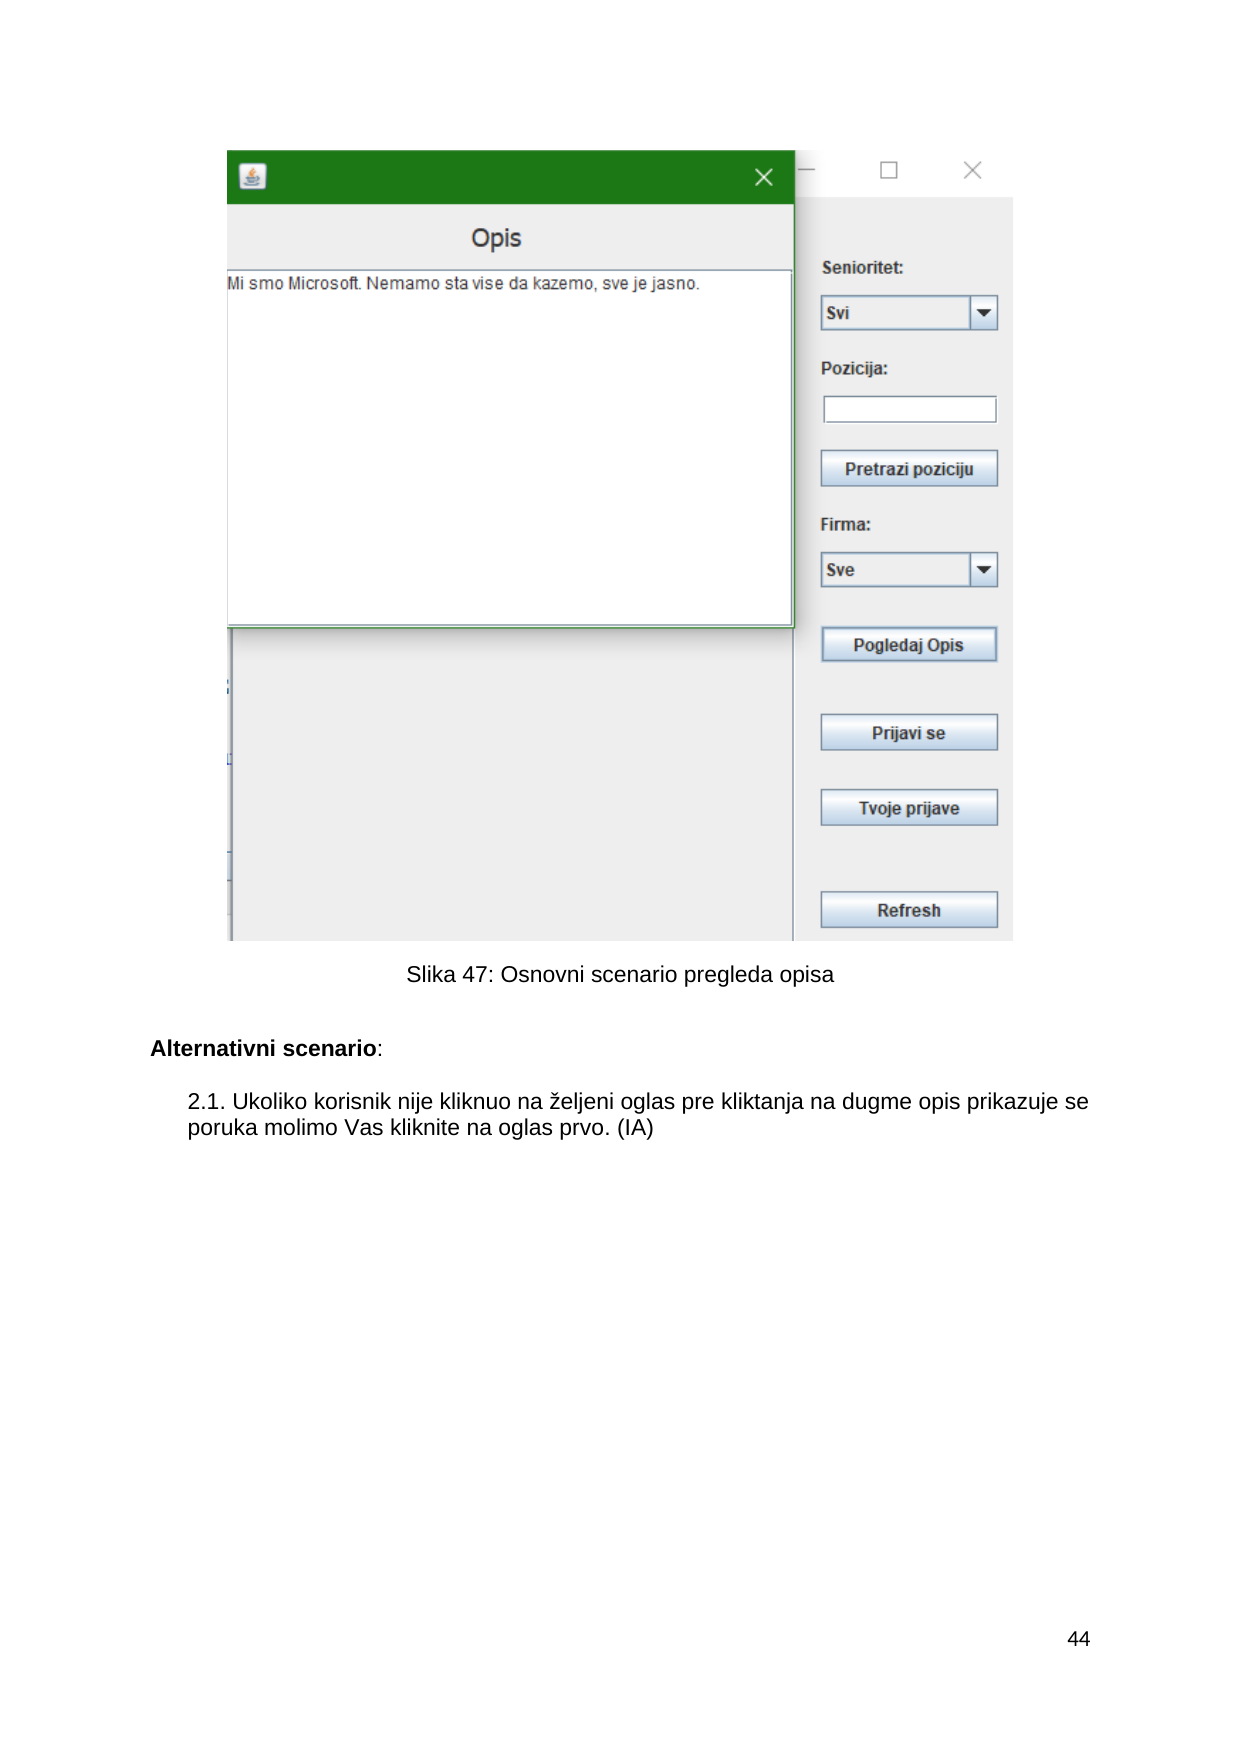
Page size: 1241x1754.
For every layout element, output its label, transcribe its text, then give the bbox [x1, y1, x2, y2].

text 2.1. Ukoliko korisnik nije kliknuo na željeni oglas pre kliktanja na dugme opis prikazuje se poruka molimo Vas kliknite na oglas prvo. (IA) [187, 1088, 1090, 1140]
picture [227, 150, 1014, 941]
text Slika 47: Osnovni scenario pregleda opisa [150, 961, 1090, 988]
text Alternativni scenario: [150, 1035, 1090, 1061]
